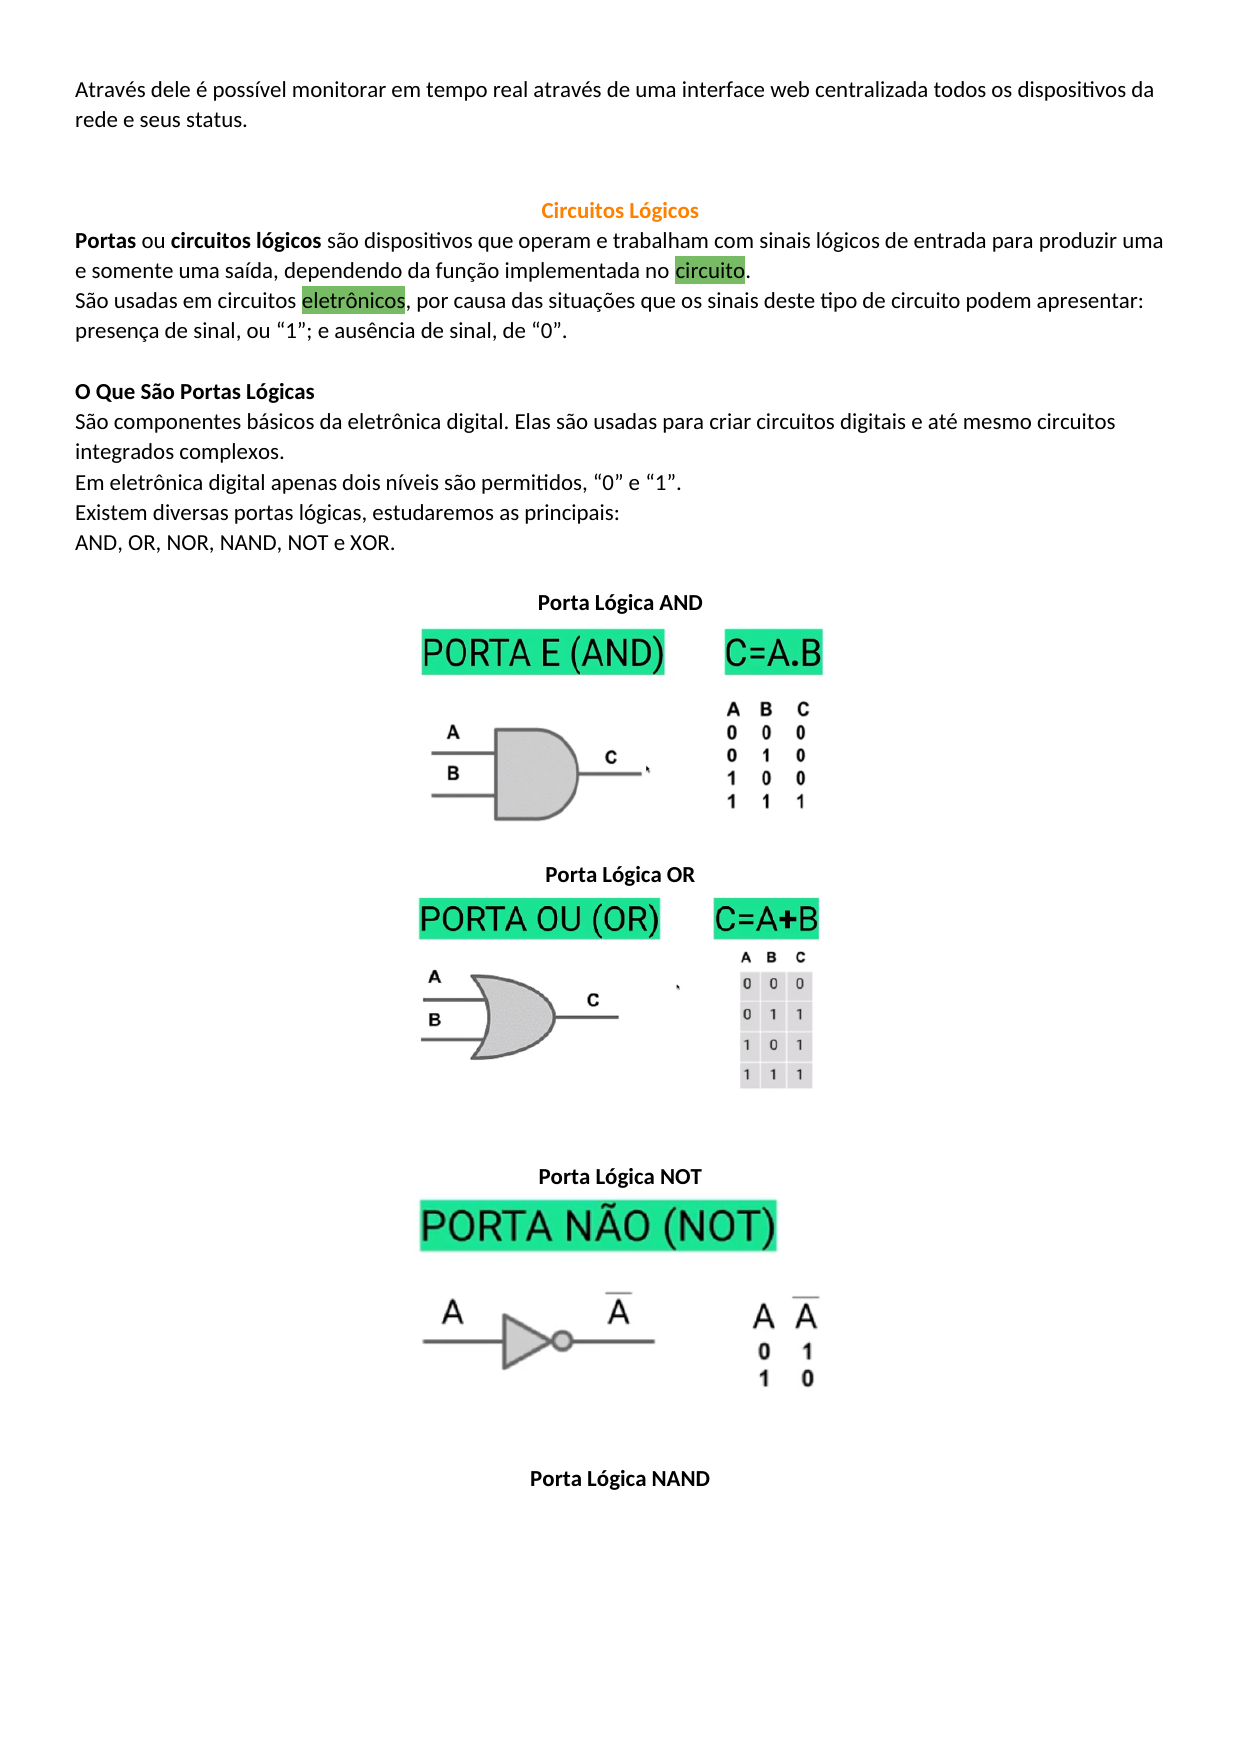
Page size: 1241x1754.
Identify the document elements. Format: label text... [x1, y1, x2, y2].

text Circuitos Lógicos [75, 135, 1165, 163]
text Porta Lógica NOT [75, 1102, 1165, 1130]
text AND, OR, NOR, NAND, NOT e XOR. [75, 468, 1165, 496]
text Em eletrônica digital apenas dois níveis são permitidos, “0” e “1”. [75, 407, 1165, 435]
text Porta Lógica OR [75, 800, 1165, 828]
picture [413, 830, 827, 1037]
text São componentes básicos da eletrônica digital. Elas são usadas para criar circuitos digitais e até mesmo circuitos integrados complexos. [75, 347, 1165, 405]
text Porta Lógica NAND [75, 1404, 1165, 1432]
text Existem diversas portas lógicas, estudaremos as principais: [75, 437, 1165, 466]
text São usadas em circuitos eletrônicos, por causa das situações que os sinais deste tipo de circuito podem apresentar: presença de sinal, ou “1”; e ausência de sinal, de “0”. [75, 226, 1165, 284]
text O Que São Portas Lógicas [75, 317, 1165, 345]
text Portas ou circuitos lógicos são dispositivos que operam e trabalham com sinais lógicos de entrada para produzir uma e somente uma saída, dependendo da função implementada no circuito. [75, 166, 1165, 224]
picture [413, 1132, 827, 1339]
text Porta Lógica AND [75, 528, 1165, 556]
picture [75, 1434, 1166, 1641]
picture [413, 558, 827, 765]
